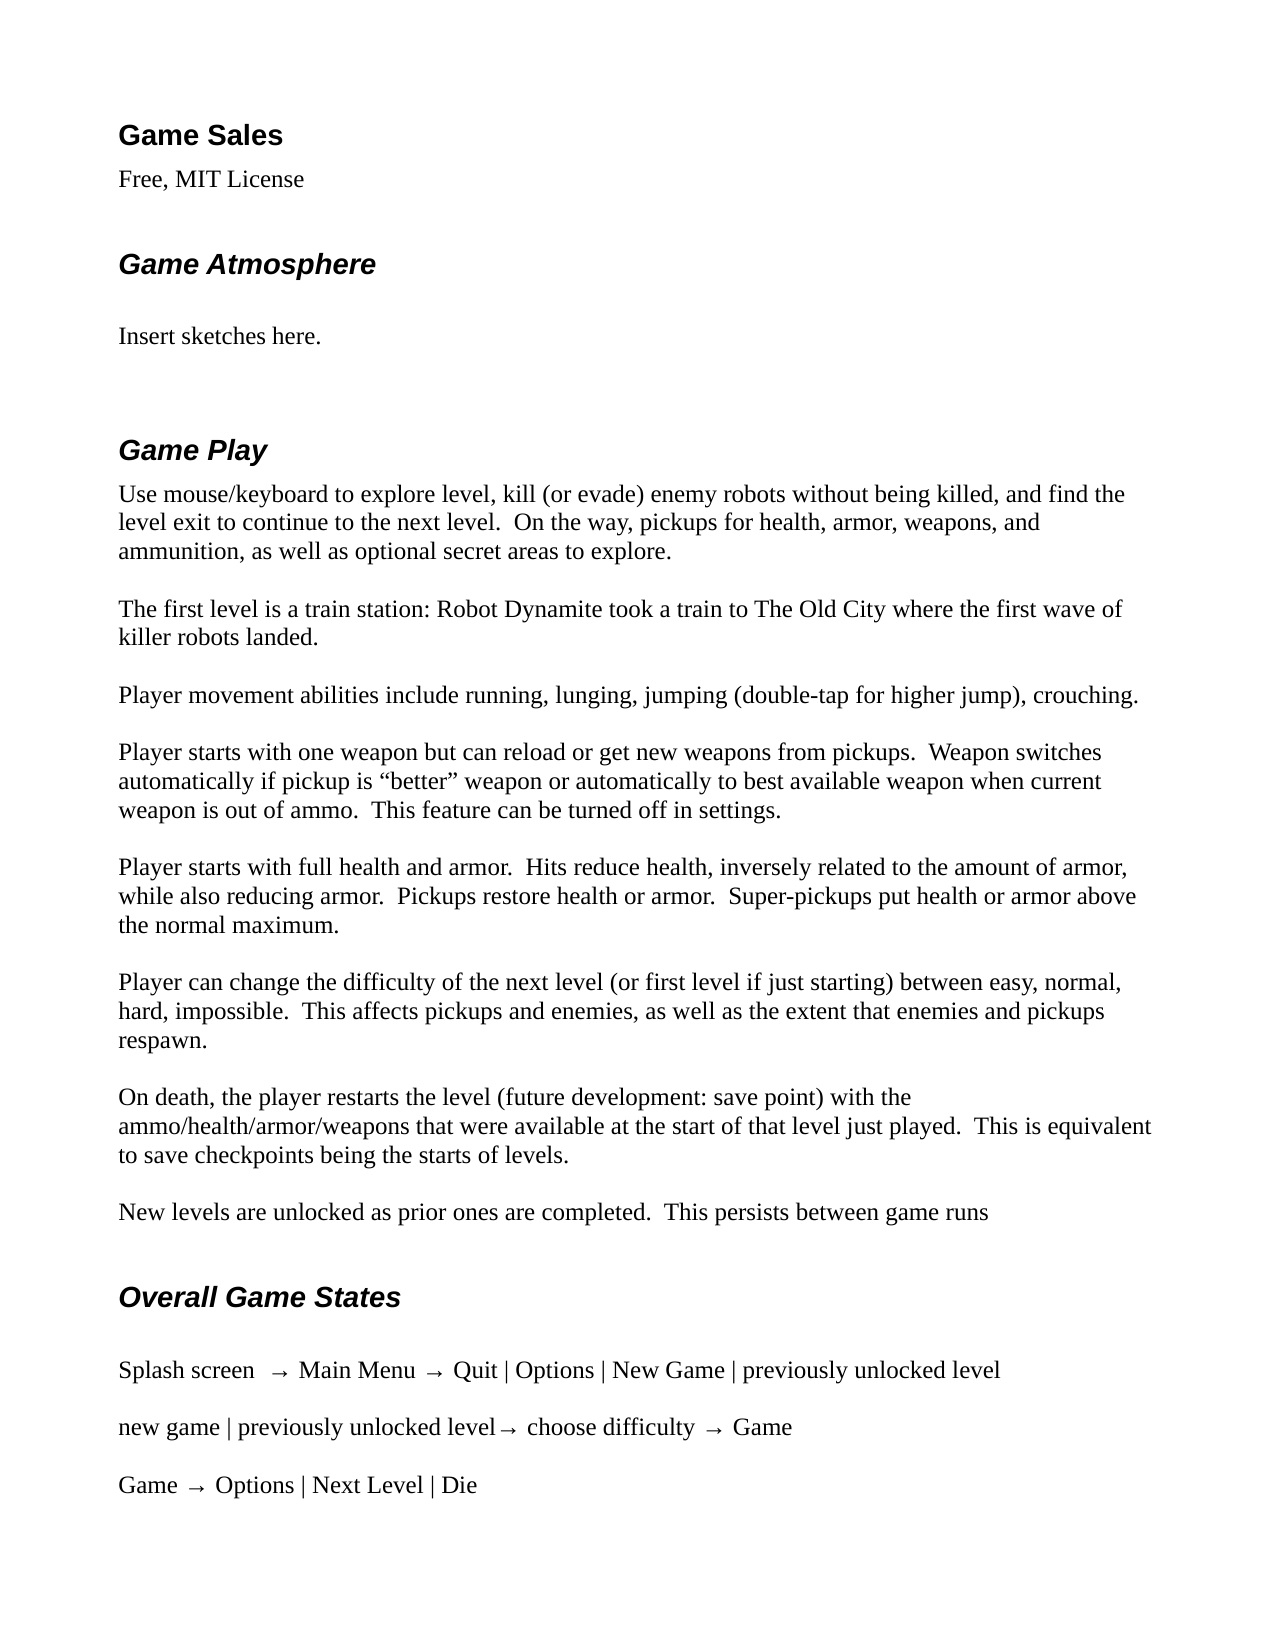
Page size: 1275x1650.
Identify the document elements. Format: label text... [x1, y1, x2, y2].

text Insert sketches here. [118, 321, 1157, 350]
text Use mouse/keyboard to explore level, kill (or evade) enemy robots without being killed, and find the level exit to continue to the next level. On the way, pickups for health, armor, weapons, and ammunition, as well as optional secret areas to explore. [118, 479, 1157, 565]
text Player can change the difficulty of the next level (or first level if just starting) between easy, normal, hard, impossible. This affects pickups and enemies, as well as the extent that enemies and pickups respawn. [118, 967, 1157, 1054]
text new game | previously unlocked level→ choose difficulty → Game [118, 1412, 1157, 1441]
subtitle Game Play [118, 433, 1157, 466]
text New levels are unlocked as prior ones are completed. This persists between game runs [118, 1197, 1157, 1226]
subtitle Game Sales [118, 118, 1157, 152]
text Splash screen → Main Menu → Quit | Options | New Game | previously unlocked level [118, 1355, 1157, 1383]
text Player movement abilities include running, lunging, jumping (double-tap for higher jump), crouching. [118, 680, 1157, 709]
subtitle Overall Game States [118, 1280, 1157, 1313]
text Free, MIT License [118, 164, 1157, 193]
subtitle Game Atmosphere [118, 247, 1157, 280]
text Player starts with one weapon but can reload or get new weapons from pickups. Weapon switches automatically if pickup is “better” weapon or automatically to best available weapon when current weapon is out of ammo. This feature can be turned off in settings. [118, 737, 1157, 824]
text Player starts with full health and armor. Hits reduce health, inversely related to the amount of armor, while also reducing armor. Pickups restore health or armor. Super-pickups put health or armor above the normal maximum. [118, 852, 1157, 939]
text Game → Options | Next Level | Die [118, 1470, 1157, 1498]
text The first level is a train station: Robot Dynamite took a train to The Old City where the first wave of killer robots landed. [118, 594, 1157, 651]
text On death, the player restarts the level (future development: save point) with the ammo/health/armor/weapons that were available at the start of that level just played. This is equivalent to save checkpoints being the starts of levels. [118, 1082, 1157, 1169]
